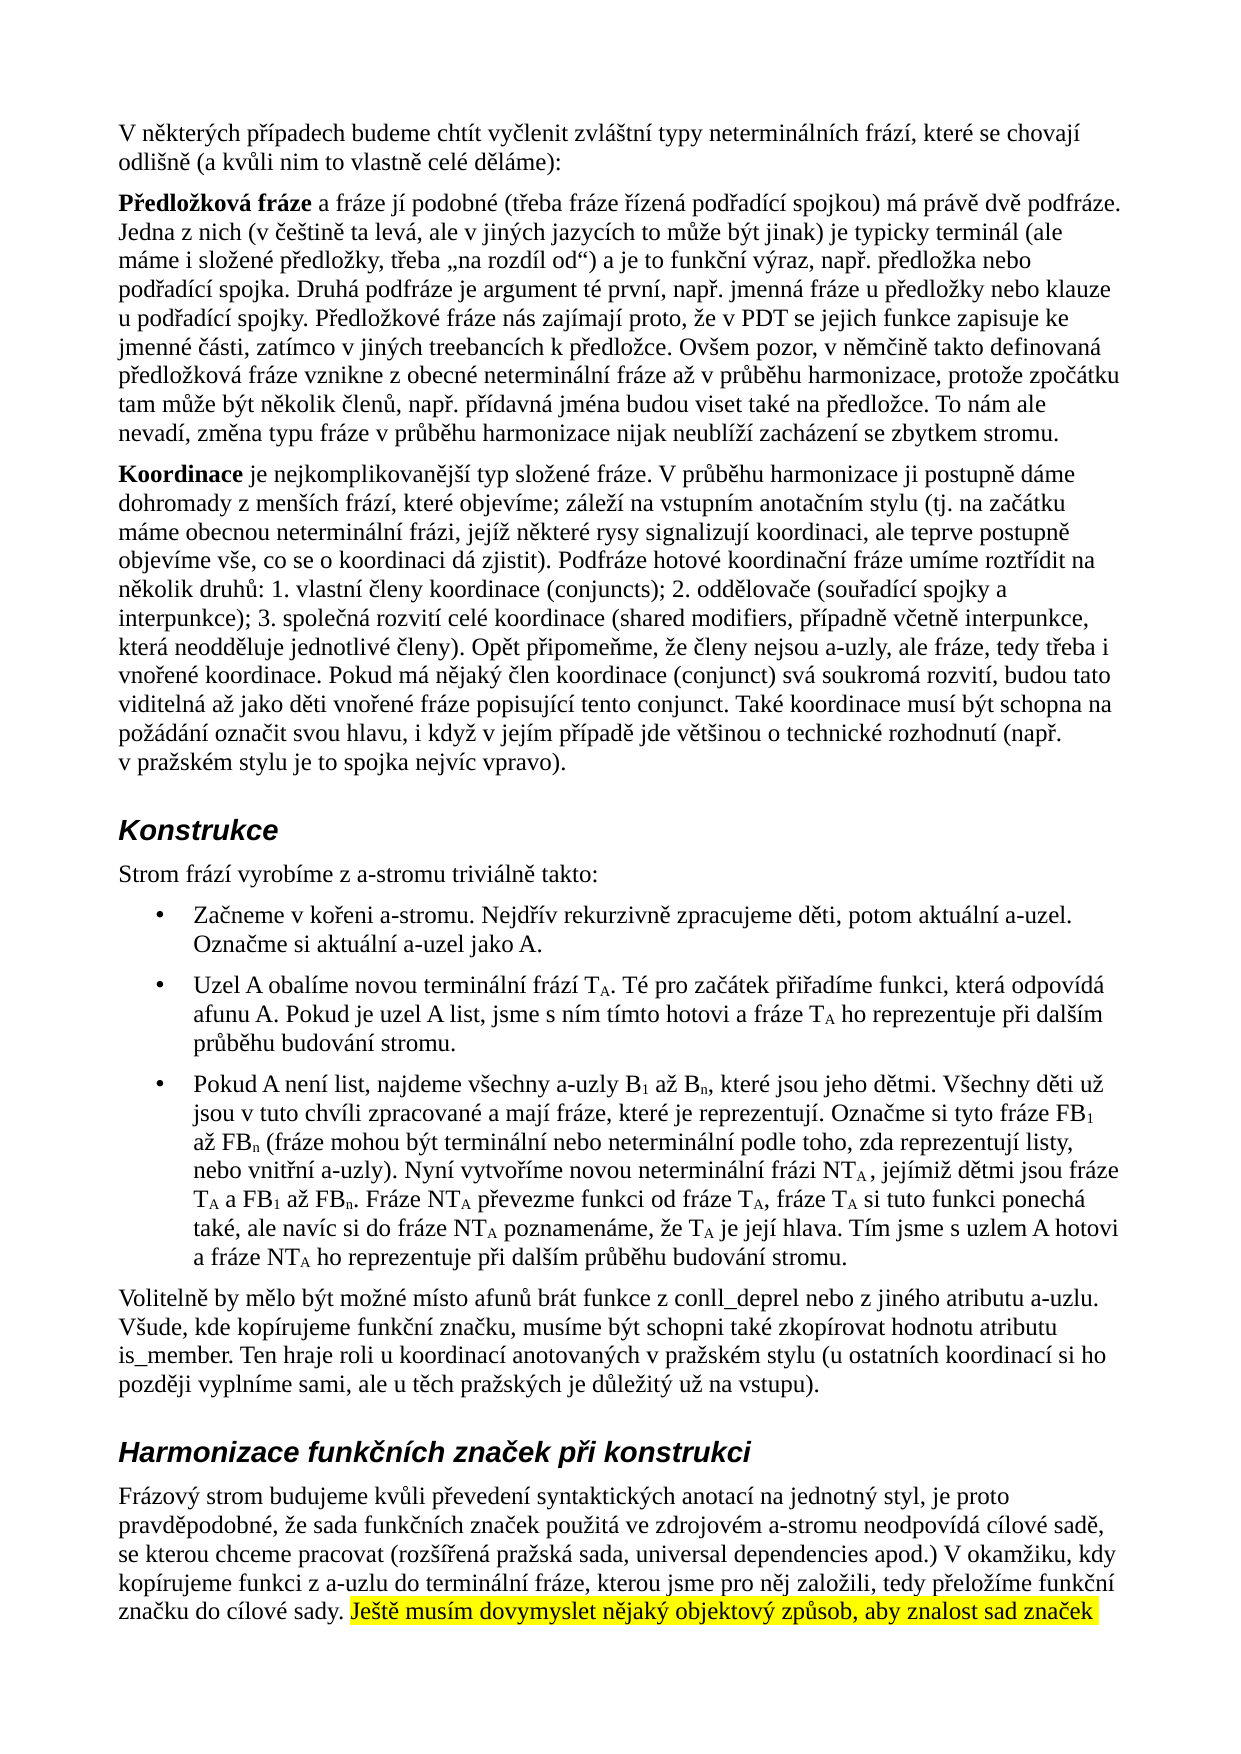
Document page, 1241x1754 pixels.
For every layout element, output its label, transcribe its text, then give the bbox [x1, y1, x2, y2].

text V některých případech budeme chtít vyčlenit zvláštní typy neterminálních frází, které se chovají odlišně (a kvůli nim to vlastně celé děláme): [118, 118, 1122, 176]
list Pokud A není list, najdeme všechny a-uzly B1 až Bn, které jsou jeho dětmi. Všechny děti už jsou v tuto chvíli zpracované a mají fráze, které je reprezentují. Označme si tyto fráze FB1 až FBn (fráze mohou být terminální nebo neterminální podle toho, zda reprezentují listy, nebo vnitřní a-uzly). Nyní vytvoříme novou neterminální frázi NTA , jejímiž dětmi jsou fráze TA a FB1 až FBn. Fráze NTA převezme funkci od fráze TA, fráze TA si tuto funkci ponechá také, ale navíc si do fráze NTA poznamenáme, že TA je její hlava. Tím jsme s uzlem A hotovi a fráze NTA ho reprezentuje při dalším průběhu budování stromu. [156, 1069, 1122, 1270]
list Uzel A obalíme novou terminální frází TA. Té pro začátek přiřadíme funkci, která odpovídá afunu A. Pokud je uzel A list, jsme s ním tímto hotovi a fráze TA ho reprezentuje při dalším průběhu budování stromu. [156, 970, 1122, 1057]
subtitle Konstrukce [118, 813, 1122, 847]
text Strom frází vyrobíme z a-stromu triviálně takto: [118, 859, 1122, 888]
text Předložková fráze a fráze jí podobné (třeba fráze řízená podřadící spojkou) má právě dvě podfráze. Jedna z nich (v češtině ta levá, ale v jiných jazycích to může být jinak) je typicky terminál (ale máme i složené předložky, třeba „na rozdíl od“) a je to funkční výraz, např. předložka nebo podřadící spojka. Druhá podfráze je argument té první, např. jmenná fráze u předložky nebo klauze u podřadící spojky. Předložkové fráze nás zajímají proto, že v PDT se jejich funkce zapisuje ke jmenné části, zatímco v jiných treebancích k předložce. Ovšem pozor, v němčině takto definovaná předložková fráze vznikne z obecné neterminální fráze až v průběhu harmonizace, protože zpočátku tam může být několik členů, např. přídavná jména budou viset také na předložce. To nám ale nevadí, změna typu fráze v průběhu harmonizace nijak neublíží zacházení se zbytkem stromu. [118, 188, 1122, 447]
subtitle Harmonizace funkčních značek při konstrukci [118, 1435, 1122, 1469]
text Volitelně by mělo být možné místo afunů brát funkce z conll_deprel nebo z jiného atributu a-uzlu. Všude, kde kopírujeme funkční značku, musíme být schopni také zkopírovat hodnotu atributu is_member. Ten hraje roli u koordinací anotovaných v pražském stylu (u ostatních koordinací si ho později vyplníme sami, ale u těch pražských je důležitý už na vstupu). [118, 1283, 1122, 1398]
text Koordinace je nejkomplikovanější typ složené fráze. V průběhu harmonizace ji postupně dáme dohromady z menších frází, které objevíme; záleží na vstupním anotačním stylu (tj. na začátku máme obecnou neterminální frázi, jejíž některé rysy signalizují koordinaci, ale teprve postupně objevíme vše, co se o koordinaci dá zjistit). Podfráze hotové koordinační fráze umíme roztřídit na několik druhů: 1. vlastní členy koordinace (conjuncts); 2. oddělovače (souřadící spojky a interpunkce); 3. společná rozvití celé koordinace (shared modifiers, případně včetně interpunkce, která neodděluje jednotlivé členy). Opět připomeňme, že členy nejsou a-uzly, ale fráze, tedy třeba i vnořené koordinace. Pokud má nějaký člen koordinace (conjunct) svá soukromá rozvití, budou tato viditelná až jako děti vnořené fráze popisující tento conjunct. Také koordinace musí být schopna na požádání označit svou hlavu, i když v jejím případě jde většinou o technické rozhodnutí (např. v pražském stylu je to spojka nejvíc vpravo). [118, 459, 1122, 776]
list Začneme v kořeni a-stromu. Nejdřív rekurzivně zpracujeme děti, potom aktuální a-uzel. Označme si aktuální a-uzel jako A. [156, 900, 1122, 958]
text Frázový strom budujeme kvůli převedení syntaktických anotací na jednotný styl, je proto pravděpodobné, že sada funkčních značek použitá ve zdrojovém a-stromu neodpovídá cílové sadě, se kterou chceme pracovat (rozšířená pražská sada, universal dependencies apod.) V okamžiku, kdy kopírujeme funkci z a-uzlu do terminální fráze, kterou jsme pro něj založili, tedy přeložíme funkční značku do cílové sady. Ještě musím dovymyslet nějaký objektový způsob, aby znalost sad značek [118, 1481, 1122, 1625]
